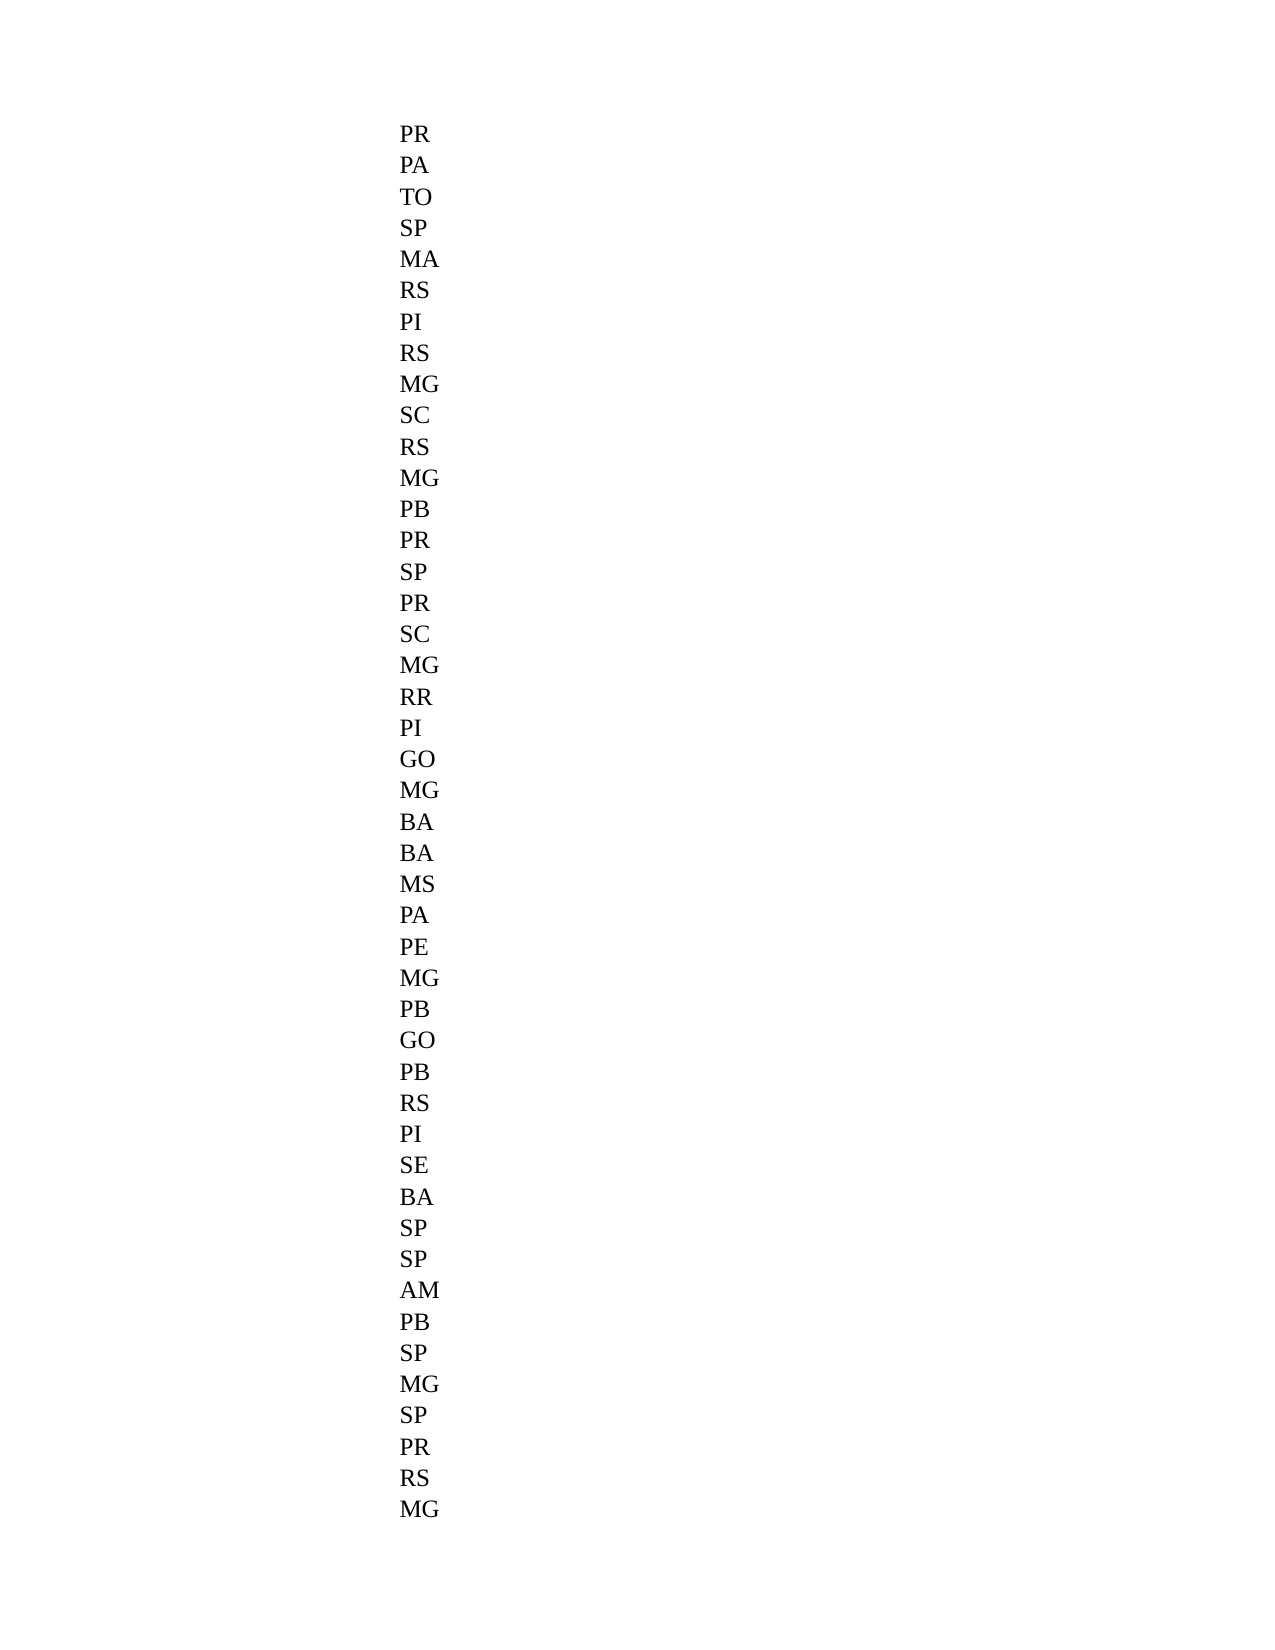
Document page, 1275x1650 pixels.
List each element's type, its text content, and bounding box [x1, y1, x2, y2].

table_cell [118, 743, 399, 774]
table_cell [118, 1337, 399, 1368]
table_cell [118, 1306, 399, 1337]
table_cell MG [399, 462, 446, 493]
table_cell RS [399, 274, 446, 306]
table_cell SP [399, 556, 446, 587]
table_cell [118, 618, 399, 649]
table_cell MG [399, 368, 446, 399]
table_cell [118, 1493, 399, 1524]
table_cell [118, 368, 399, 399]
table_cell [118, 712, 399, 743]
table_cell [118, 587, 399, 618]
table_cell [118, 774, 399, 806]
table_cell [118, 1149, 399, 1181]
table_cell SC [399, 618, 446, 649]
table_cell [118, 1056, 399, 1087]
table_cell PR [399, 587, 446, 618]
table_cell PA [399, 149, 446, 181]
table_cell [118, 806, 399, 837]
table_cell [118, 1368, 399, 1399]
table_cell PR [399, 524, 446, 556]
table_cell MG [399, 774, 446, 806]
table_cell [118, 274, 399, 306]
table_cell TO [399, 181, 446, 212]
table_cell [118, 1087, 399, 1118]
table_cell [118, 1431, 399, 1462]
table_cell SP [399, 1399, 446, 1431]
table_cell [118, 837, 399, 868]
table_cell BA [399, 1181, 446, 1212]
table_cell [118, 556, 399, 587]
table_cell [118, 649, 399, 681]
table_cell [118, 493, 399, 524]
table_cell [118, 181, 399, 212]
table_cell RS [399, 1087, 446, 1118]
table_cell [118, 868, 399, 899]
table_cell [118, 1462, 399, 1493]
table_cell SP [399, 1337, 446, 1368]
table_cell PB [399, 493, 446, 524]
table_cell [118, 1212, 399, 1243]
table_cell [118, 118, 399, 149]
table_cell PI [399, 712, 446, 743]
table_cell SP [399, 212, 446, 243]
table_cell AM [399, 1274, 446, 1306]
table_cell MS [399, 868, 446, 899]
table_cell SP [399, 1243, 446, 1274]
table_cell SC [399, 399, 446, 431]
table_cell RS [399, 431, 446, 462]
table_cell RR [399, 681, 446, 712]
table_cell [118, 306, 399, 337]
table_cell [118, 1181, 399, 1212]
table_cell PB [399, 993, 446, 1024]
table_cell RS [399, 1462, 446, 1493]
table_cell [118, 1274, 399, 1306]
table_cell PB [399, 1306, 446, 1337]
table_cell [118, 212, 399, 243]
table_cell PE [399, 931, 446, 962]
table_cell MG [399, 1368, 446, 1399]
table_cell PR [399, 118, 446, 149]
table_cell [118, 399, 399, 431]
table_cell [118, 1399, 399, 1431]
table_cell PI [399, 306, 446, 337]
table_cell [118, 149, 399, 181]
table_cell GO [399, 1024, 446, 1056]
table_cell [118, 524, 399, 556]
table_cell [118, 462, 399, 493]
table_cell PI [399, 1118, 446, 1149]
table_cell [118, 1024, 399, 1056]
table_cell MA [399, 243, 446, 274]
table_cell BA [399, 837, 446, 868]
table_cell PA [399, 899, 446, 931]
table_cell [118, 681, 399, 712]
table_cell BA [399, 806, 446, 837]
table_cell [118, 899, 399, 931]
table_cell [118, 962, 399, 993]
table_cell [118, 1243, 399, 1274]
table_cell GO [399, 743, 446, 774]
table_cell SE [399, 1149, 446, 1181]
table_cell [118, 931, 399, 962]
table_cell RS [399, 337, 446, 368]
table_cell MG [399, 649, 446, 681]
table_cell SP [399, 1212, 446, 1243]
table_cell [118, 993, 399, 1024]
table_cell MG [399, 1493, 446, 1524]
table_cell PR [399, 1431, 446, 1462]
table_cell [118, 243, 399, 274]
table_cell [118, 337, 399, 368]
table_cell [118, 431, 399, 462]
table_cell [118, 1118, 399, 1149]
table_cell PB [399, 1056, 446, 1087]
table_cell MG [399, 962, 446, 993]
